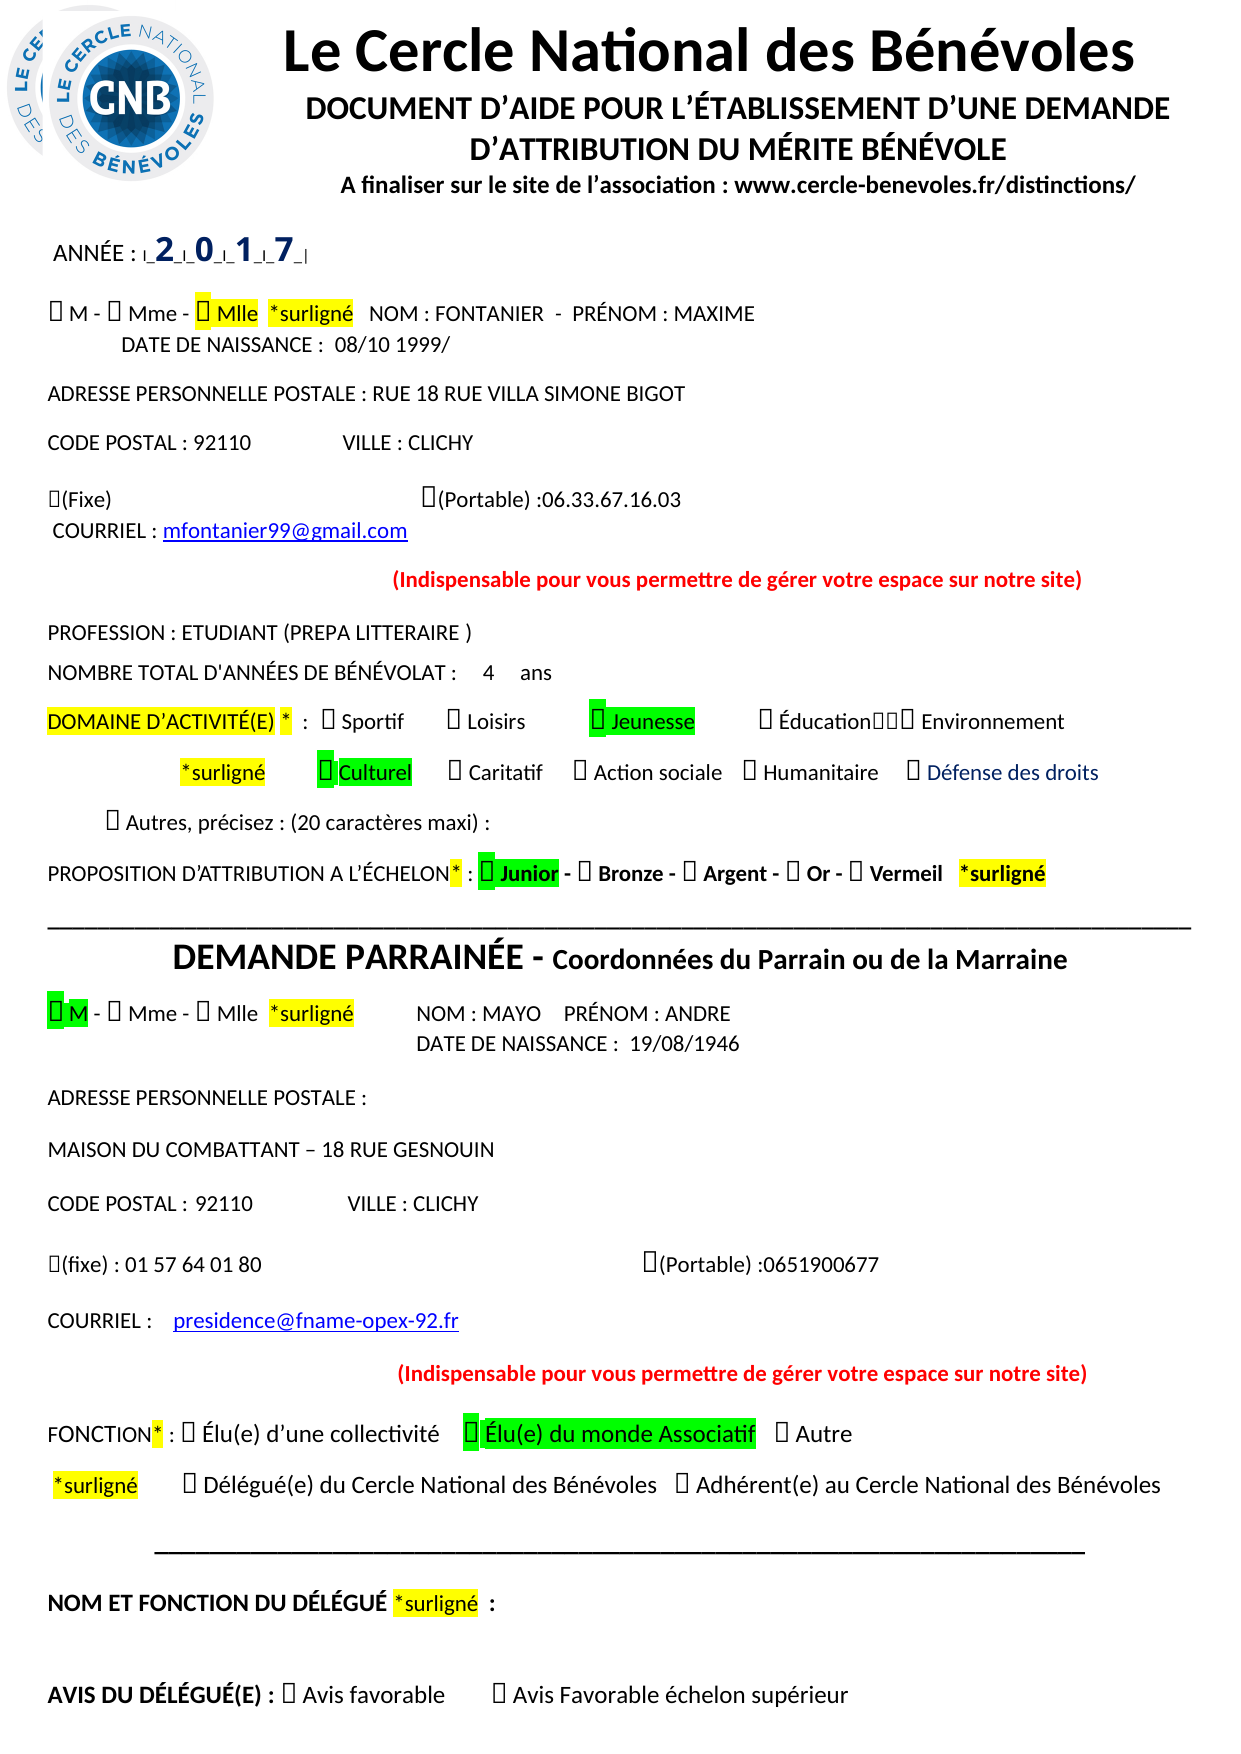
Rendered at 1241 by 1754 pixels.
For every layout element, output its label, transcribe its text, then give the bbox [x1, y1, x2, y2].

text *surligné  Délégué(e) du Cercle National des Bénévoles  Adhérent(e) au Cercle National des Bénévoles [47, 1463, 1193, 1502]
text NOM ET FONCTION DU DÉLÉGUÉ *surligné : [47, 1587, 1193, 1617]
text PROFESSION : ETUDIANT (PREPA LITTERAIRE ) [47, 618, 1193, 646]
text COURRIEL : presidence@fname-opex-92.fr [47, 1306, 1193, 1334]
text DOMAINE D’ACTIVITÉ(E) * :  Sportif  Loisirs  Jeunesse  Éducation Environnement [47, 699, 1193, 737]
text FONCTION* :  Élu(e) d’une collectivité  Élu(e) du monde Associatif  Autre [47, 1412, 1193, 1451]
text MAISON DU COMBATTANT – 18 RUE GESNOUIN [47, 1136, 1193, 1164]
text (Indispensable pour vous permettre de gérer votre espace sur notre site) [47, 565, 1193, 593]
text (Indispensable pour vous permettre de gérer votre espace sur notre site) [47, 1359, 1193, 1387]
text ____________________________________________________________________________________________ [47, 902, 1193, 933]
text (fixe) : 01 57 64 01 80 (Portable) :0651900677 [47, 1242, 1193, 1281]
text ____________________________________________________________________ [47, 1514, 1193, 1559]
text  M -  Mme -  Mlle *surligné NOM : MAYO PRÉNOM : ANDRE DATE DE NAISSANCE : 19/08/1946 [47, 991, 1193, 1058]
text NOMBRE TOTAL D'ANNÉES DE BÉNÉVOLAT : 4 ans [47, 658, 1193, 687]
text  Autres, précisez : (20 caractères maxi) : [47, 801, 1193, 839]
text CODE POSTAL : 92110 VILLE : CLICHY [47, 428, 1193, 456]
text COURRIEL : mfontanier99@gmail.com [47, 516, 1193, 544]
text ADRESSE PERSONNELLE POSTALE : RUE 18 RUE VILLA SIMONE BIGOT [47, 379, 1193, 407]
text DEMANDE PARRAINÉE - Coordonnées du Parrain ou de la Marraine [47, 933, 1193, 979]
text  M -  Mme -  Mlle *surligné NOM : FONTANIER - PRÉNOM : MAXIME DATE DE NAISSANCE : 08/10 1999/ [47, 292, 1193, 358]
picture [0, 0, 219, 189]
text AVIS DU DÉLÉGUÉ(E) :  Avis favorable  Avis Favorable échelon supérieur [47, 1673, 1193, 1711]
list *surligné  Culturel  Caritatif  Action sociale  Humanitaire  Défense des droits [165, 750, 1193, 788]
text CODE POSTAL : 92110 VILLE : CLICHY [47, 1189, 1193, 1217]
text (Fixe) (Portable) :06.33.67.16.03 [47, 476, 1193, 516]
text PROPOSITION D’ATTRIBUTION A L’ÉCHELON* :  Junior -  Bronze -  Argent -  Or -  Vermeil *surligné [47, 852, 1193, 890]
text ADRESSE PERSONNELLE POSTALE : [47, 1083, 1193, 1111]
text ANNÉE : I_2_I_0_I_1_I_7_| [47, 225, 1193, 271]
